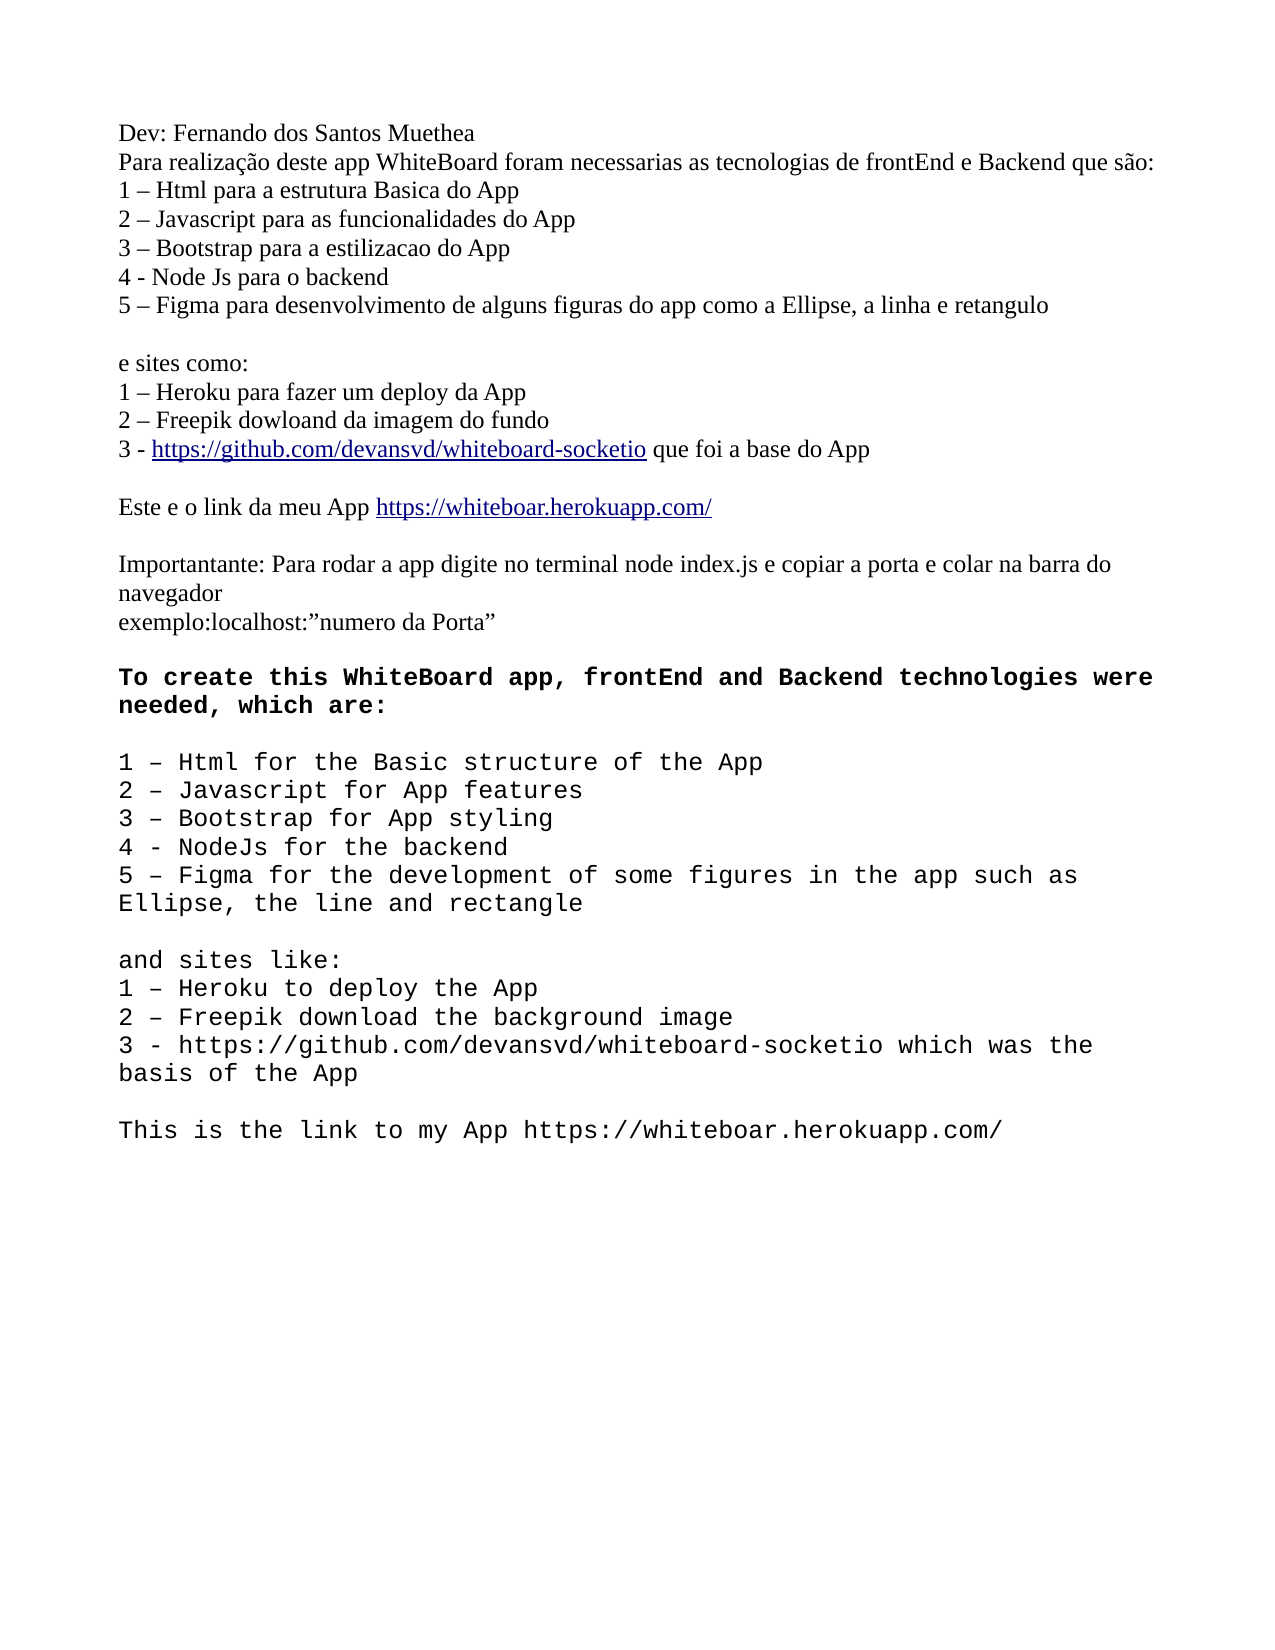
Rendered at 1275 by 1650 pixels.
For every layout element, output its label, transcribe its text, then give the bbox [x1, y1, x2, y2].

text Este e o link da meu App https://whiteboar.herokuapp.com/ [118, 492, 1157, 521]
text 4 - NodeJs for the backend [118, 834, 1157, 863]
text To create this WhiteBoard app, frontEnd and Backend technologies were needed, which are: [118, 664, 1157, 721]
text 1 – Heroku to deploy the App [118, 976, 1157, 1004]
text 5 – Figma para desenvolvimento de alguns figuras do app como a Ellipse, a linha e retangulo [118, 291, 1157, 319]
text 3 – Bootstrap for App styling [118, 806, 1157, 834]
text 2 – Javascript for App features [118, 778, 1157, 806]
text 2 – Freepik dowloand da imagem do fundo [118, 406, 1157, 434]
text 5 – Figma for the development of some figures in the app such as Ellipse, the line and rectangle [118, 863, 1157, 919]
text Dev: Fernando dos Santos Muethea [118, 118, 1157, 147]
text 2 – Javascript para as funcionalidades do App [118, 204, 1157, 233]
text 3 - https://github.com/devansvd/whiteboard-socketio which was the basis of the App [118, 1033, 1157, 1089]
text and sites like: [118, 948, 1157, 976]
text 3 - https://github.com/devansvd/whiteboard-socketio que foi a base do App [118, 434, 1157, 463]
text e sites como: [118, 348, 1157, 377]
text 1 – Html para a estrutura Basica do App [118, 176, 1157, 204]
text 2 – Freepik download the background image [118, 1004, 1157, 1033]
text exemplo:localhost:”numero da Porta” [118, 607, 1157, 636]
text Para realização deste app WhiteBoard foram necessarias as tecnologias de frontEnd e Backend que são: [118, 147, 1157, 176]
text Importantante: Para rodar a app digite no terminal node index.js e copiar a porta e colar na barra do navegador [118, 549, 1157, 607]
text 1 – Html for the Basic structure of the App [118, 749, 1157, 778]
text 4 - Node Js para o backend [118, 262, 1157, 291]
text This is the link to my App https://whiteboar.herokuapp.com/ [118, 1118, 1157, 1146]
text 1 – Heroku para fazer um deploy da App [118, 377, 1157, 406]
text 3 – Bootstrap para a estilizacao do App [118, 233, 1157, 262]
